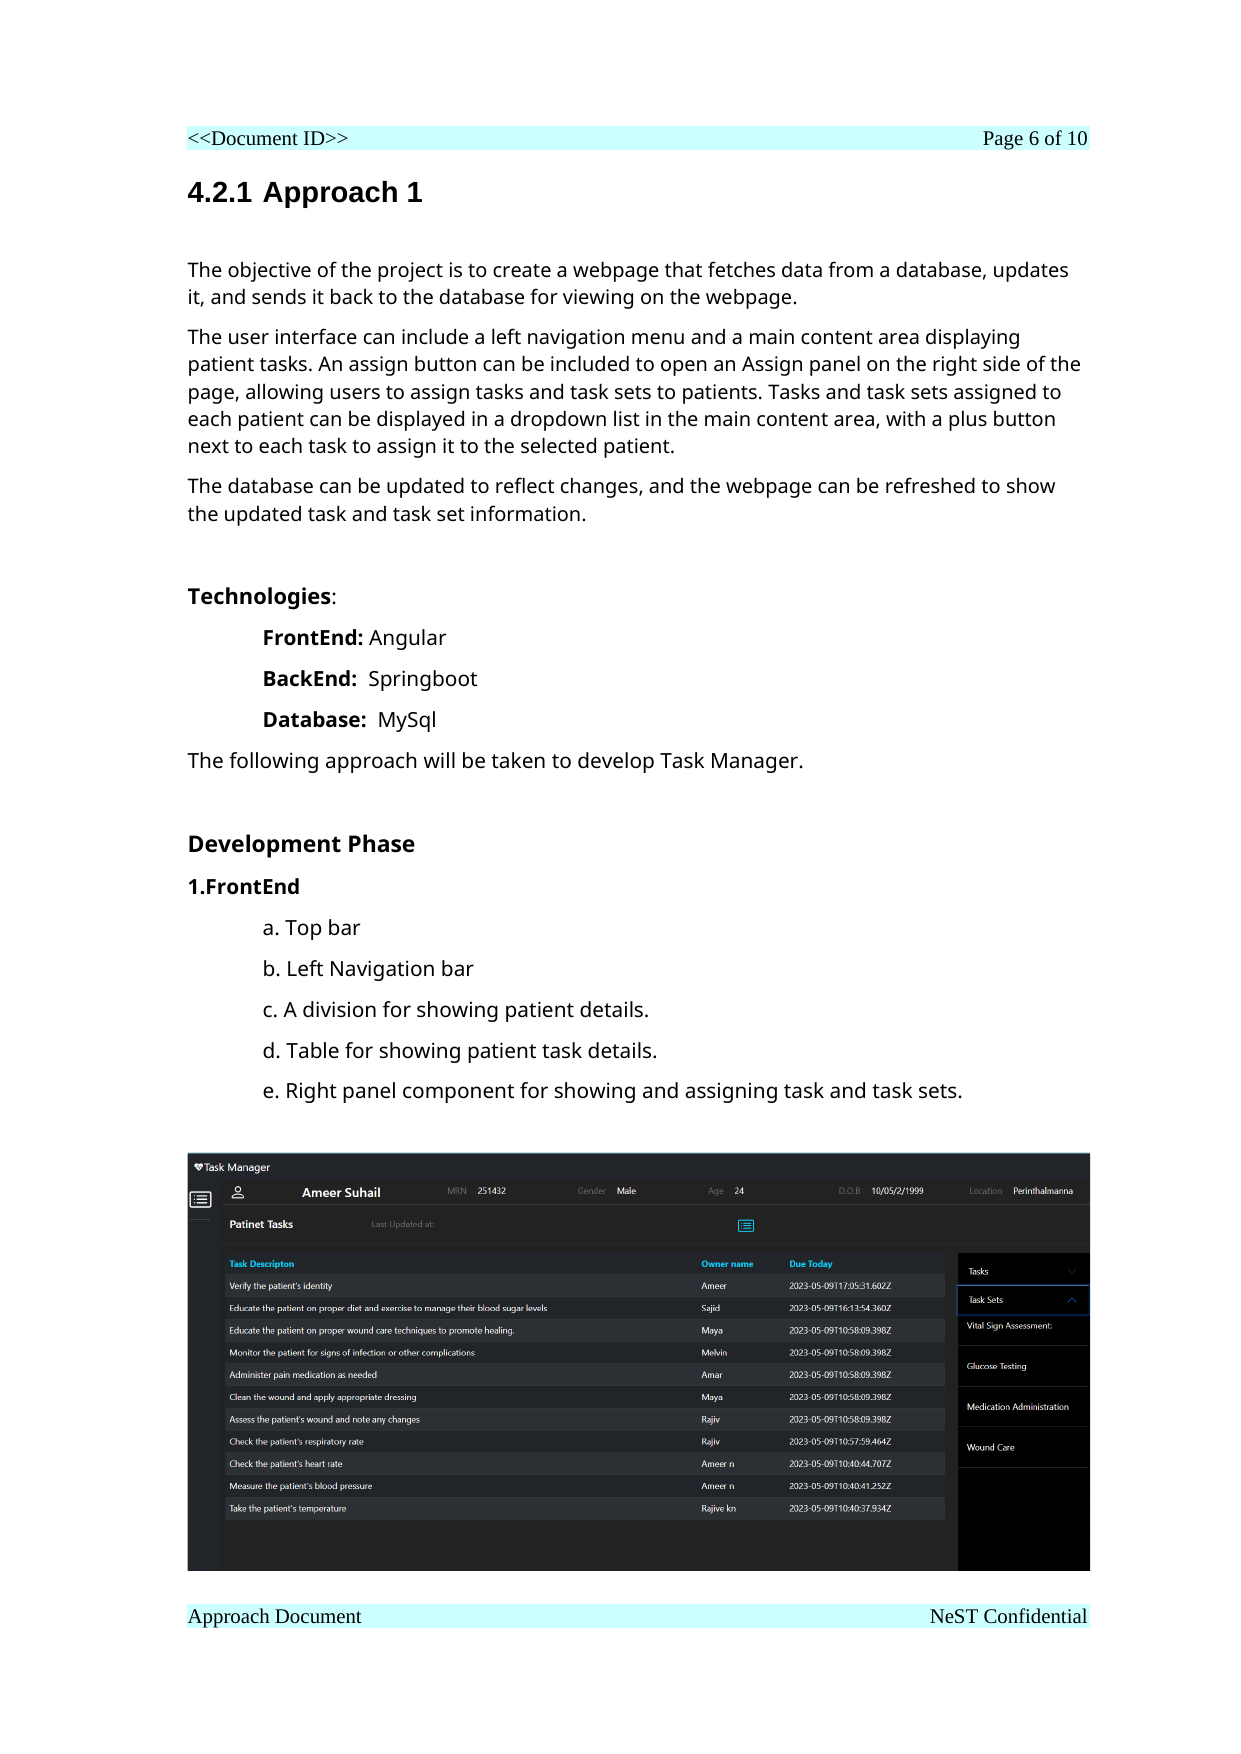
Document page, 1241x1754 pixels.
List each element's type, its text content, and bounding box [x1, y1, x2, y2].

text Database: MySql [187, 705, 1090, 734]
text Development Phase [187, 828, 1090, 859]
text The database can be updated to reflect changes, and the webpage can be refreshed to show the updated task and task set information. [187, 472, 1090, 528]
subtitle Approach 1 [187, 175, 1090, 209]
picture [187, 1152, 1091, 1571]
text 1.FrontEnd [187, 872, 1090, 900]
text The following approach will be taken to develop Task Manager. [187, 746, 1090, 775]
text Technologies: [187, 581, 1090, 611]
text b. Left Navigation bar [187, 954, 1090, 982]
text e. Right panel component for showing and assigning task and task sets. [187, 1077, 1090, 1105]
text c. A division for showing patient details. [187, 995, 1090, 1023]
text The user interface can include a left navigation menu and a main content area displaying patient tasks. An assign button can be included to open an Assign panel on the right side of the page, allowing users to assign tasks and task sets to patients. Tasks and task sets assigned to each patient can be displayed in a dropdown list in the main content area, with a plus button next to each task to assign it to the selected patient. [187, 323, 1090, 459]
text The objective of the project is to create a webpage that fetches data from a database, updates it, and sends it back to the database for viewing on the webpage. [187, 228, 1090, 311]
text d. Table for showing patient task details. [187, 1036, 1090, 1064]
text BackEnd: Springboot [187, 664, 1090, 693]
text a. Top bar [187, 913, 1090, 941]
text FrontEnd: Angular [187, 623, 1090, 652]
